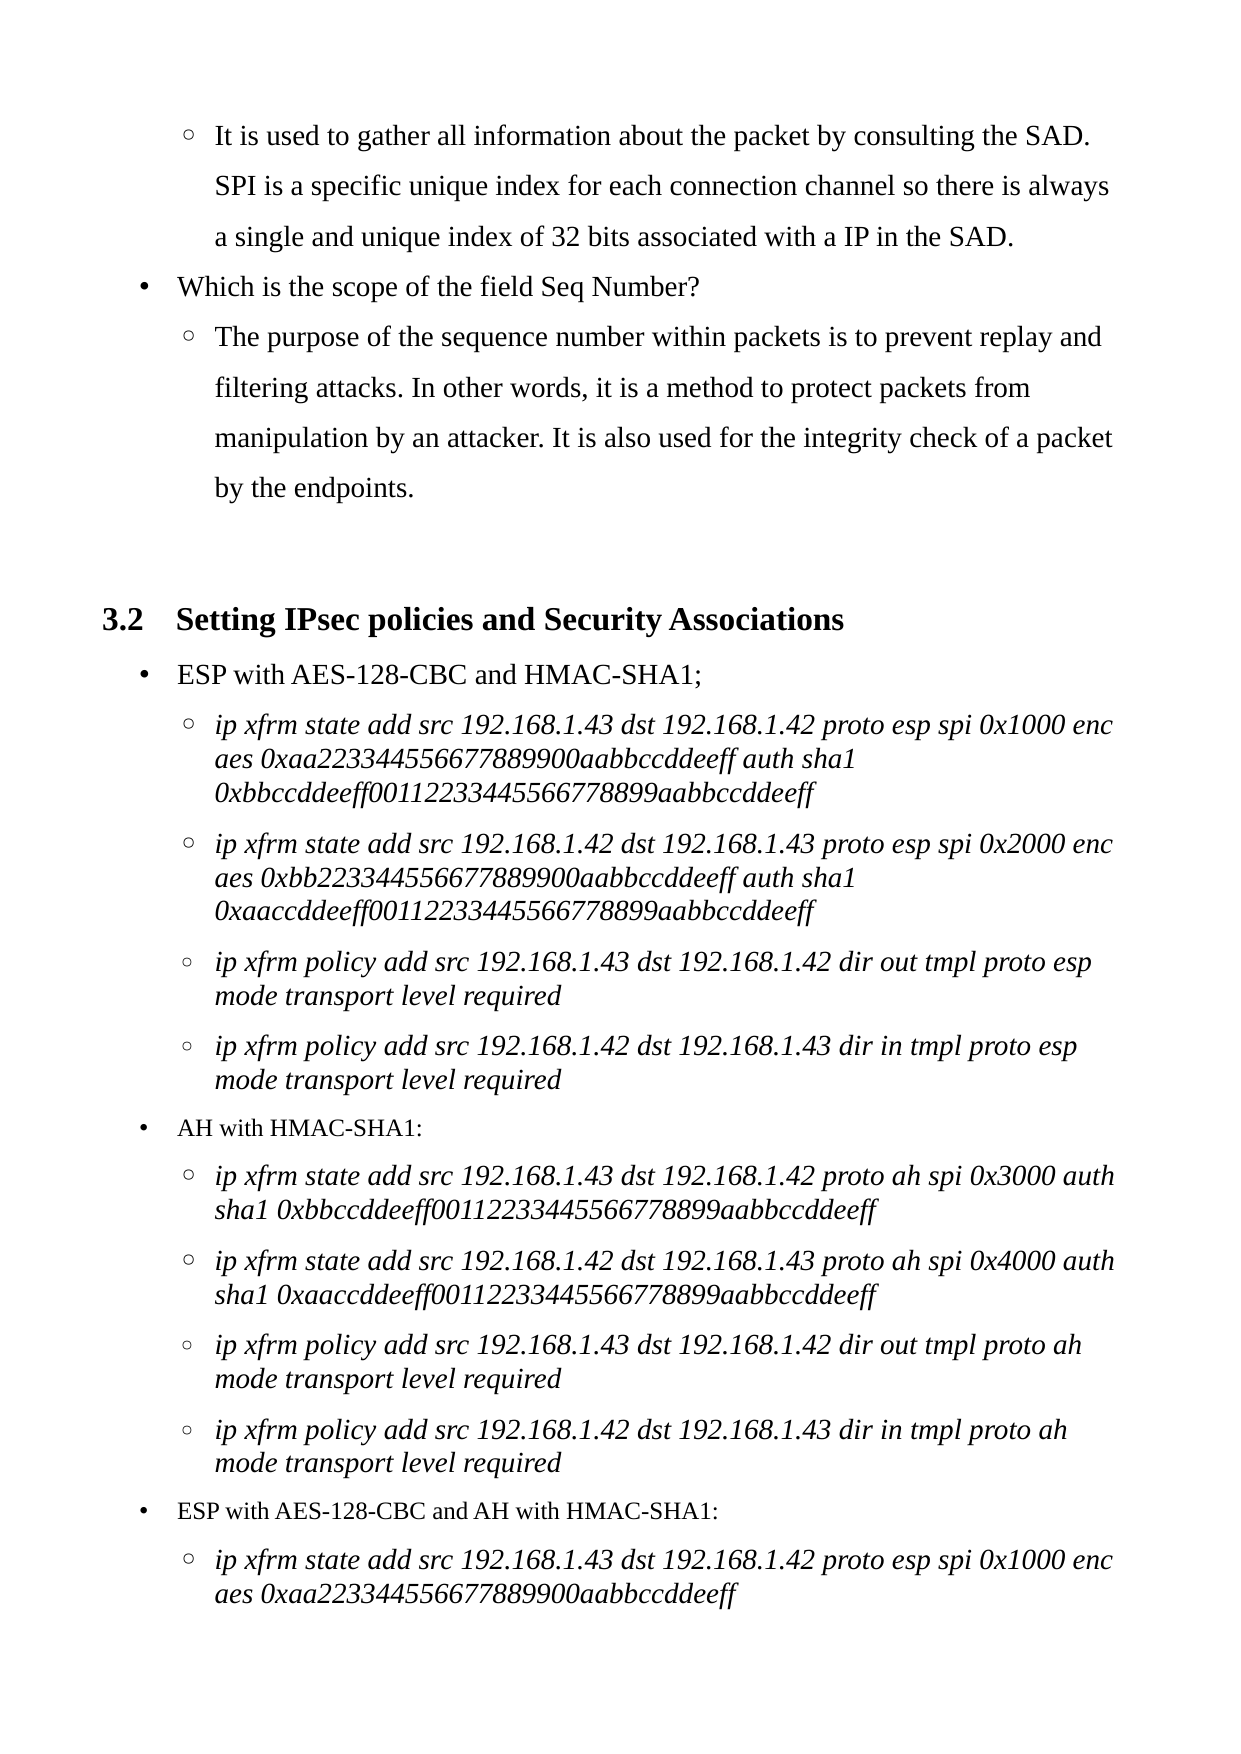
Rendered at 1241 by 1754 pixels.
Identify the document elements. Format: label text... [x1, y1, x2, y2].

list ip xfrm policy add src 192.168.1.43 dst 192.168.1.42 dir out tmpl proto ah mode transport level required [177, 1327, 1123, 1395]
subtitle 3.2 Setting IPsec policies and Security Associations [102, 599, 1123, 638]
list ip xfrm policy add src 192.168.1.42 dst 192.168.1.43 dir in tmpl proto ah mode transport level required [177, 1412, 1123, 1479]
list Which is the scope of the field Seq Number? [139, 269, 1123, 303]
list ESP with AES-128-CBC and HMAC-SHA1; [139, 657, 1123, 690]
list It is used to gather all information about the packet by consulting the SAD. SPI is a specific unique index for each connection channel so there is always a single and unique index of 32 bits associated with a IP in the SAD. [177, 118, 1123, 252]
list ip xfrm state add src 192.168.1.43 dst 192.168.1.42 proto ah spi 0x3000 auth sha1 0xbbccddeeff00112233445566778899aabbccddeeff [177, 1158, 1123, 1226]
list ip xfrm state add src 192.168.1.43 dst 192.168.1.42 proto esp spi 0x1000 enc aes 0xaa223344556677889900aabbccddeeff auth sha1 0xbbccddeeff00112233445566778899aabbccddeeff [177, 707, 1123, 809]
list The purpose of the sequence number within packets is to prevent replay and filtering attacks. In other words, it is a method to protect packets from manipulation by an attacker. It is also used for the integrity check of a packet by the endpoints. [177, 319, 1123, 504]
list ip xfrm state add src 192.168.1.42 dst 192.168.1.43 proto esp spi 0x2000 enc aes 0xbb223344556677889900aabbccddeeff auth sha1 0xaaccddeeff00112233445566778899aabbccddeeff [177, 826, 1123, 927]
list ip xfrm state add src 192.168.1.43 dst 192.168.1.42 proto esp spi 0x1000 enc aes 0xaa223344556677889900aabbccddeeff [177, 1542, 1123, 1609]
list ip xfrm policy add src 192.168.1.43 dst 192.168.1.42 dir out tmpl proto esp mode transport level required [177, 944, 1123, 1011]
list ESP with AES-128-CBC and AH with HMAC-SHA1: [139, 1496, 1123, 1525]
list ip xfrm state add src 192.168.1.42 dst 192.168.1.43 proto ah spi 0x4000 auth sha1 0xaaccddeeff00112233445566778899aabbccddeeff [177, 1243, 1123, 1310]
list ip xfrm policy add src 192.168.1.42 dst 192.168.1.43 dir in tmpl proto esp mode transport level required [177, 1028, 1123, 1096]
list AH with HMAC-SHA1: [139, 1113, 1123, 1142]
